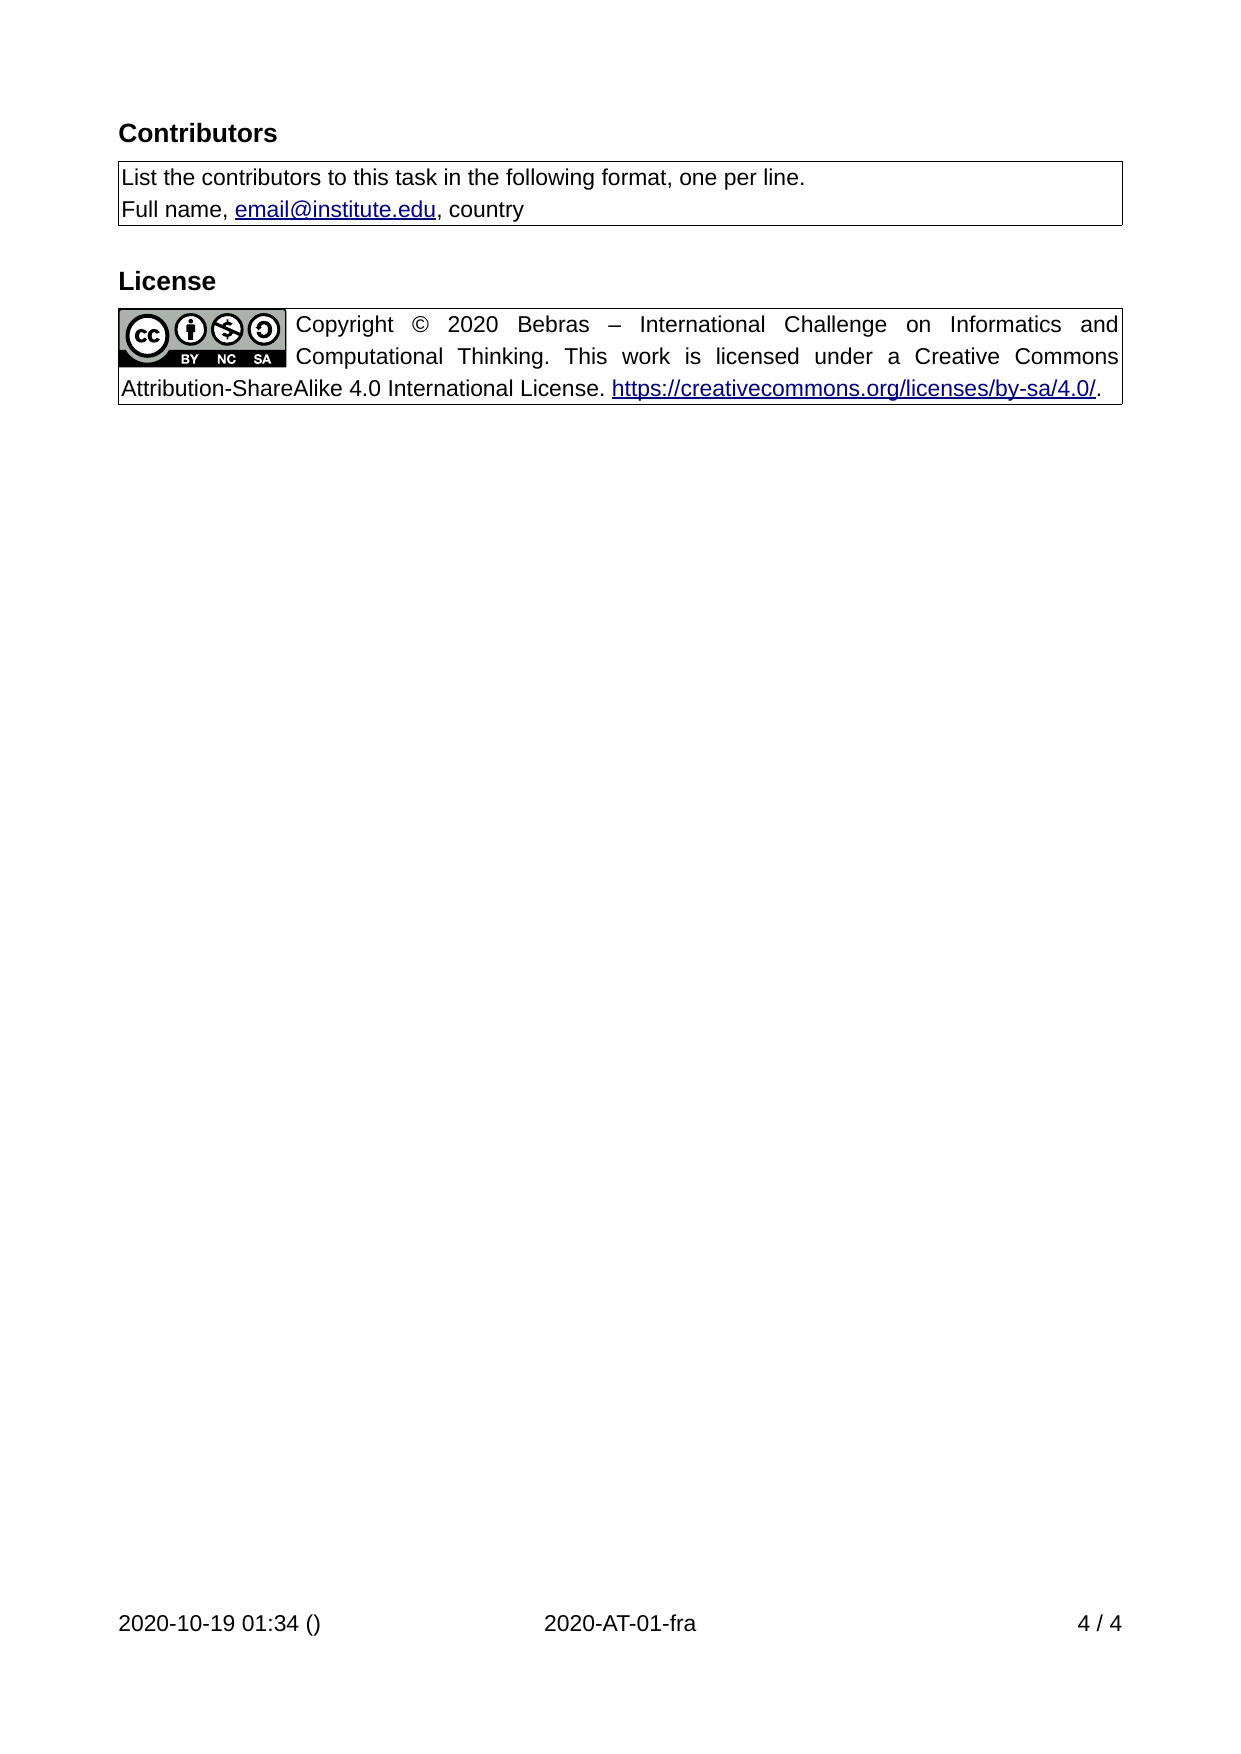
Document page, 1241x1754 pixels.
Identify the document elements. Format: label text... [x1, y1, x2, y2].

subtitle License [118, 266, 1122, 296]
subtitle Contributors [118, 118, 1122, 148]
text List the contributors to this task in the following format, one per line. Full name, email@institute.edu, country [119, 162, 1122, 225]
text Copyright © 2020 Bebras – International Challenge on Informatics and Computational Thinking. This work is licensed under a Creative Commons Attribution-ShareAlike 4.0 International License. https://creativecommons.org/licenses/by-sa/4.0/. [119, 309, 1122, 404]
